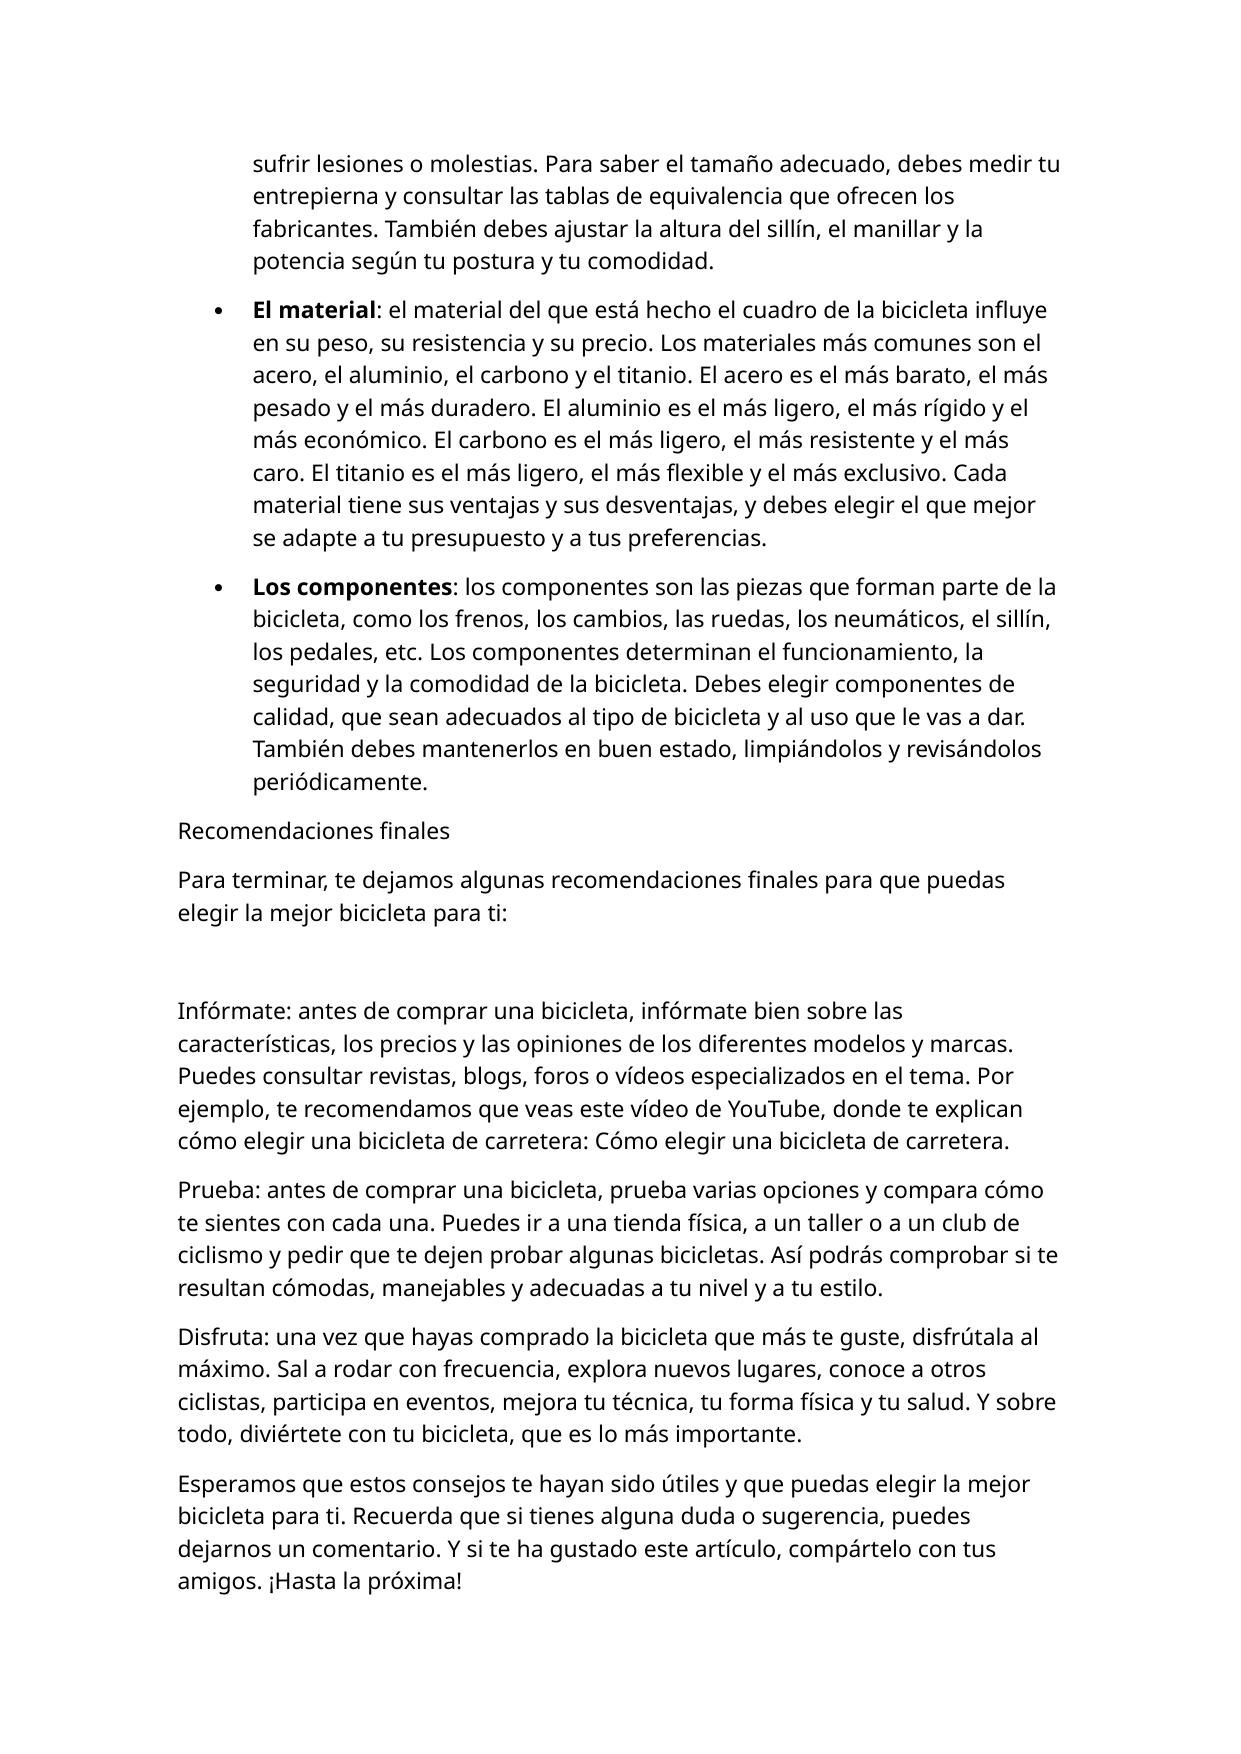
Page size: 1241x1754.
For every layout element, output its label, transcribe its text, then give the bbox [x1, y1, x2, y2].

text Para terminar, te dejamos algunas recomendaciones finales para que puedas elegir la mejor bicicleta para ti: [177, 864, 1063, 928]
text Prueba: antes de comprar una bicicleta, prueba varias opciones y compara cómo te sientes con cada una. Puedes ir a una tienda física, a un taller o a un club de ciclismo y pedir que te dejen probar algunas bicicletas. Así podrás comprobar si te resultan cómodas, manejables y adecuadas a tu nivel y a tu estilo. [177, 1174, 1063, 1303]
text Infórmate: antes de comprar una bicicleta, infórmate bien sobre las características, los precios y las opiniones de los diferentes modelos y marcas. Puedes consultar revistas, blogs, foros o vídeos especializados en el tema. Por ejemplo, te recomendamos que veas este vídeo de YouTube, donde te explican cómo elegir una bicicleta de carretera: Cómo elegir una bicicleta de carretera. [177, 995, 1063, 1156]
list El material: el material del que está hecho el cuadro de la bicicleta influye en su peso, su resistencia y su precio. Los materiales más comunes son el acero, el aluminio, el carbono y el titanio. El acero es el más barato, el más pesado y el más duradero. El aluminio es el más ligero, el más rígido y el más económico. El carbono es el más ligero, el más resistente y el más caro. El titanio es el más ligero, el más flexible y el más exclusivo. Cada material tiene sus ventajas y sus desventajas, y debes elegir el que mejor se adapte a tu presupuesto y a tus preferencias. [215, 294, 1063, 553]
list sufrir lesiones o molestias. Para saber el tamaño adecuado, debes medir tu entrepierna y consultar las tablas de equivalencia que ofrecen los fabricantes. También debes ajustar la altura del sillín, el manillar y la potencia según tu postura y tu comodidad. [215, 148, 1063, 276]
list Los componentes: los componentes son las piezas que forman parte de la bicicleta, como los frenos, los cambios, las ruedas, los neumáticos, el sillín, los pedales, etc. Los componentes determinan el funcionamiento, la seguridad y la comodidad de la bicicleta. Debes elegir componentes de calidad, que sean adecuados al tipo de bicicleta y al uso que le vas a dar. También debes mantenerlos en buen estado, limpiándolos y revisándolos periódicamente. [215, 571, 1063, 797]
text Esperamos que estos consejos te hayan sido útiles y que puedas elegir la mejor bicicleta para ti. Recuerda que si tienes alguna duda o sugerencia, puedes dejarnos un comentario. Y si te ha gustado este artículo, compártelo con tus amigos. ¡Hasta la próxima! [177, 1468, 1063, 1596]
text Recomendaciones finales [177, 815, 1063, 846]
text Disfruta: una vez que hayas comprado la bicicleta que más te guste, disfrútala al máximo. Sal a rodar con frecuencia, explora nuevos lugares, conoce a otros ciclistas, participa en eventos, mejora tu técnica, tu forma física y tu salud. Y sobre todo, diviértete con tu bicicleta, que es lo más importante. [177, 1321, 1063, 1450]
